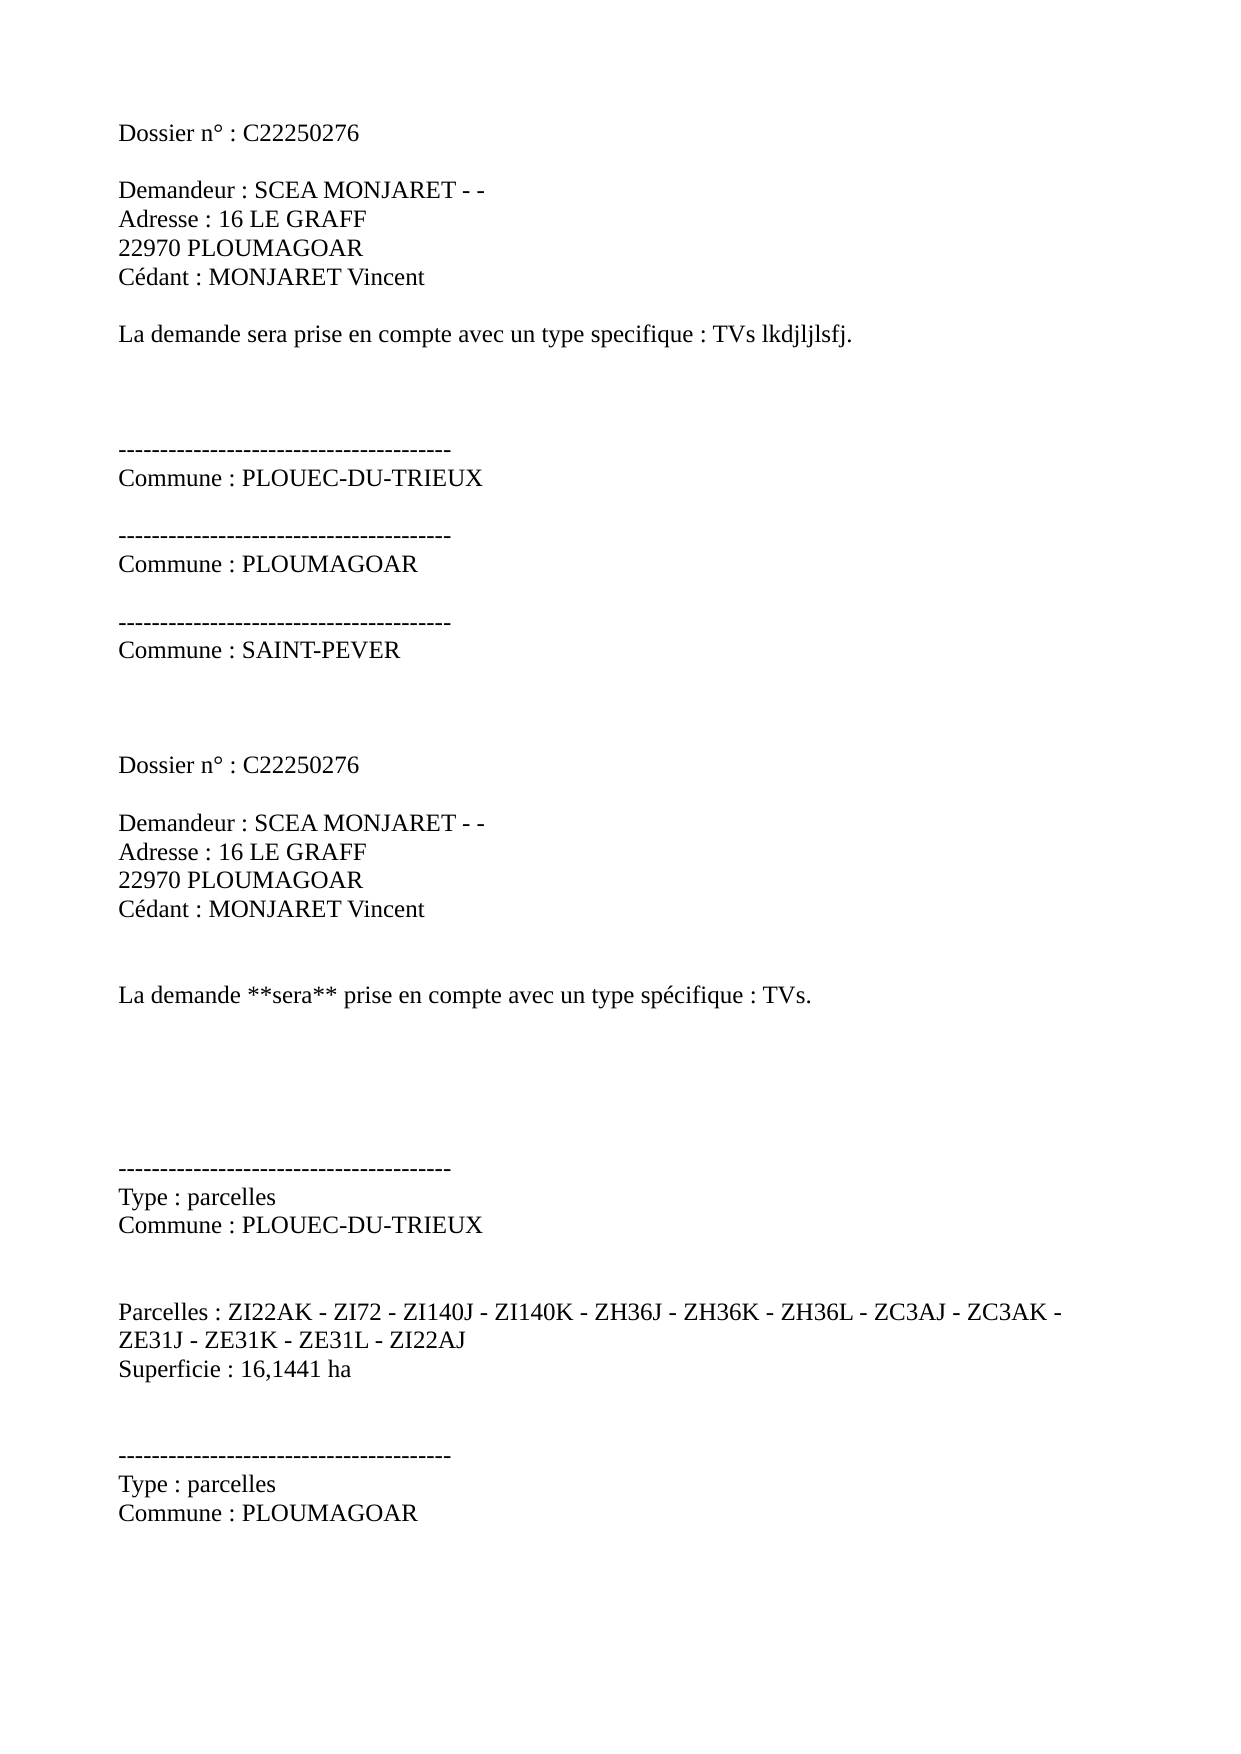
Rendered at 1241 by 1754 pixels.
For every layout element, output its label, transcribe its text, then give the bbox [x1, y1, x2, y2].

text ---------------------------------------- [118, 1441, 1122, 1469]
text ---------------------------------------- [118, 521, 1122, 549]
text Dossier n° : C22250276 [118, 751, 1122, 779]
text Type : parcelles [118, 1182, 1122, 1211]
text Superficie : 16,1441 ha [118, 1354, 1122, 1383]
text Cédant : MONJARET Vincent [118, 262, 1122, 291]
text Demandeur : SCEA MONJARET - - [118, 176, 1122, 204]
text Commune : PLOUEC-DU-TRIEUX [118, 1211, 1122, 1239]
text Type : parcelles [118, 1469, 1122, 1498]
text Cédant : MONJARET Vincent [118, 894, 1122, 923]
text Parcelles : ZI22AK - ZI72 - ZI140J - ZI140K - ZH36J - ZH36K - ZH36L - ZC3AJ - ZC3AK - ZE31J - ZE31K - ZE31L - ZI22AJ [118, 1297, 1122, 1354]
text ---------------------------------------- [118, 1153, 1122, 1182]
text Adresse : 16 LE GRAFF 22970 PLOUMAGOAR [118, 204, 1122, 262]
text Commune : PLOUMAGOAR [118, 1498, 1122, 1527]
text Demandeur : SCEA MONJARET - - [118, 808, 1122, 837]
text Adresse : 16 LE GRAFF 22970 PLOUMAGOAR [118, 837, 1122, 894]
text La demande sera prise en compte avec un type specifique : TVs lkdjljlsfj. [118, 319, 1122, 377]
text Commune : SAINT-PEVER [118, 636, 1122, 664]
text ---------------------------------------- [118, 434, 1122, 463]
text La demande **sera** prise en compte avec un type spécifique : TVs. [118, 981, 1122, 1009]
text Commune : PLOUMAGOAR [118, 549, 1122, 578]
text Dossier n° : C22250276 [118, 118, 1122, 147]
text Commune : PLOUEC-DU-TRIEUX [118, 463, 1122, 492]
text ---------------------------------------- [118, 607, 1122, 636]
